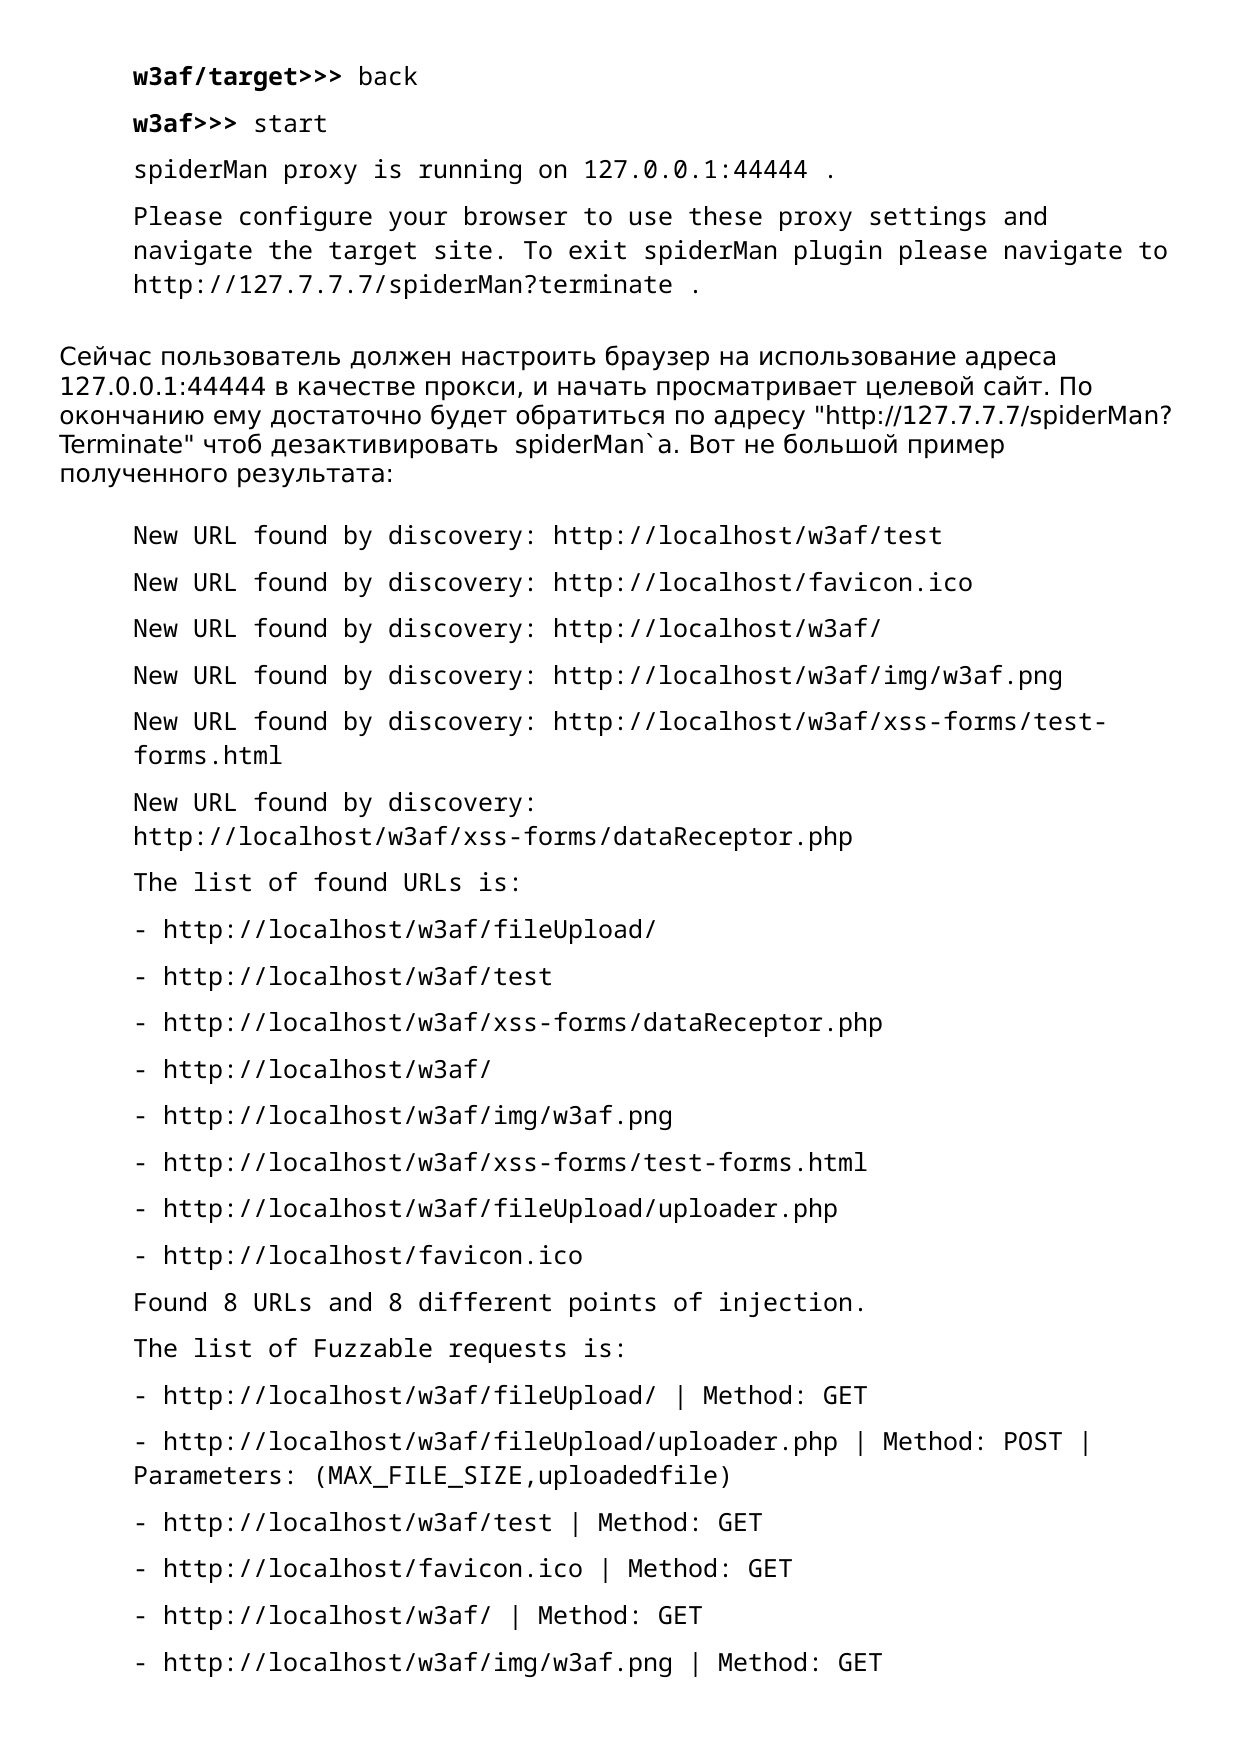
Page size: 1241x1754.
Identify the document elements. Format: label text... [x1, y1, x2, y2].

text Please configure your browser to use these proxy settings and navigate the target site. To exit spiderMan plugin please navigate to http://127.7.7.7/spiderMan?terminate . [133, 199, 1181, 301]
text w3af>>> start [133, 106, 1181, 140]
text - http://localhost/w3af/test [133, 958, 1181, 992]
text New URL found by discovery: http://localhost/w3af/test [133, 518, 1181, 552]
text The list of Fuzzable requests is: [133, 1331, 1181, 1365]
text The list of found URLs is: [133, 865, 1181, 899]
text - http://localhost/w3af/xss-forms/dataReceptor.php [133, 1005, 1181, 1039]
text - http://localhost/w3af/fileUpload/uploader.php [133, 1191, 1181, 1225]
text - http://localhost/w3af/img/w3af.png | Method: GET [133, 1644, 1181, 1678]
text - http://localhost/w3af/test | Method: GET [133, 1504, 1181, 1538]
text New URL found by discovery: http://localhost/favicon.ico [133, 564, 1181, 598]
text - http://localhost/w3af/fileUpload/ | Method: GET [133, 1377, 1181, 1411]
text w3af/target>>> back [133, 59, 1181, 93]
text Сейчас пользователь должен настроить браузер на использование адреса 127.0.0.1:44444 в качестве прокси, и начать просматривает целевой сайт. По окончанию ему достаточно будет обратиться по адресу "http://127.7.7.7/spiderMan? Terminate" чтоб дезактивировать spiderMan`а. Вот не большой пример полученного результата: [59, 343, 1181, 488]
text spiderMan proxy is running on 127.0.0.1:44444 . [133, 152, 1181, 186]
text - http://localhost/w3af/fileUpload/ [133, 912, 1181, 946]
text - http://localhost/w3af/fileUpload/uploader.php | Method: POST | Parameters: (MAX_FILE_SIZE,uploadedfile) [133, 1424, 1181, 1492]
text New URL found by discovery: http://localhost/w3af/xss-forms/test-forms.html [133, 704, 1181, 772]
text - http://localhost/w3af/img/w3af.png [133, 1098, 1181, 1132]
text New URL found by discovery: http://localhost/w3af/xss-forms/dataReceptor.php [133, 784, 1181, 853]
text - http://localhost/favicon.ico [133, 1238, 1181, 1272]
text Found 8 URLs and 8 different points of injection. [133, 1284, 1181, 1318]
text - http://localhost/w3af/ | Method: GET [133, 1598, 1181, 1632]
text - http://localhost/w3af/xss-forms/test-forms.html [133, 1144, 1181, 1178]
text New URL found by discovery: http://localhost/w3af/ [133, 611, 1181, 645]
text - http://localhost/w3af/ [133, 1051, 1181, 1085]
text - http://localhost/favicon.ico | Method: GET [133, 1551, 1181, 1585]
text New URL found by discovery: http://localhost/w3af/img/w3af.png [133, 657, 1181, 691]
